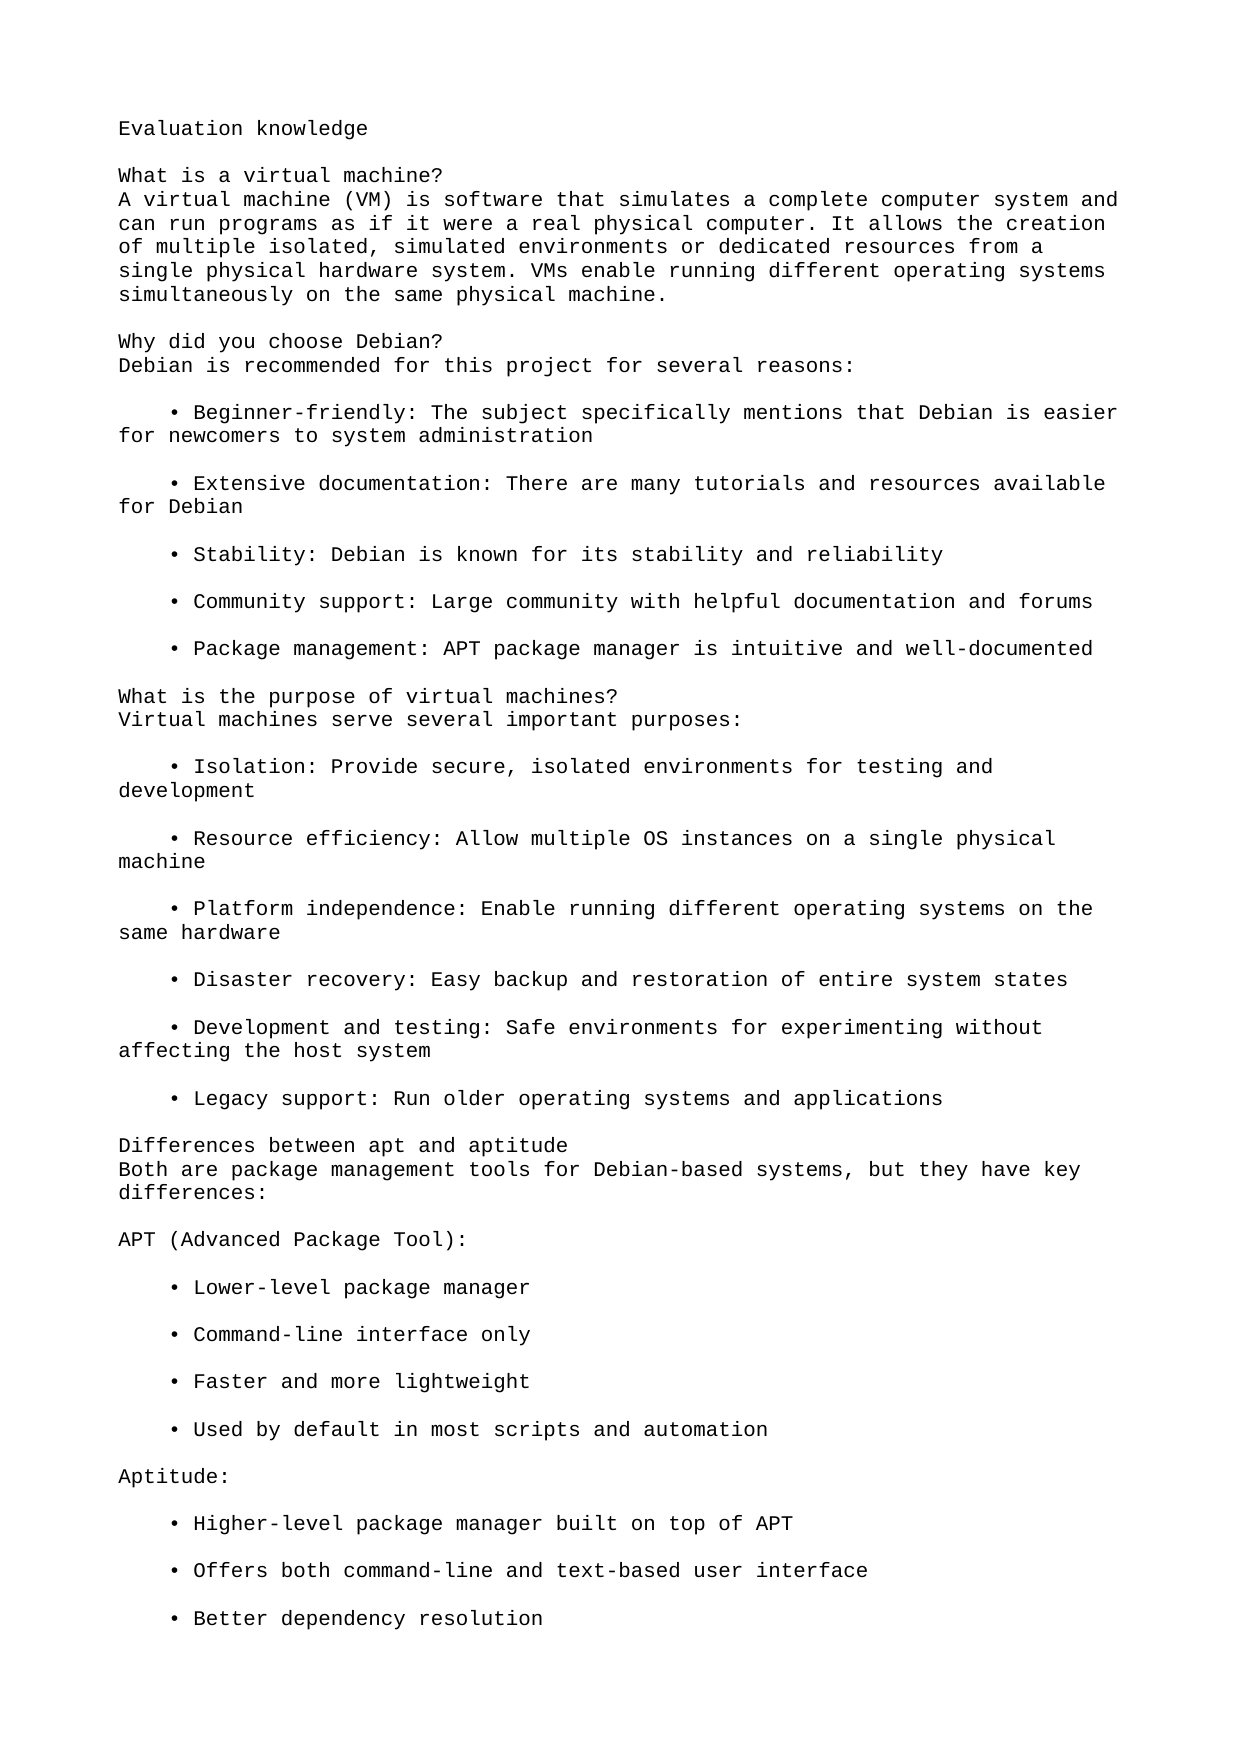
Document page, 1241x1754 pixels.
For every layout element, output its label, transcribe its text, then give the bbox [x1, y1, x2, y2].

text • Lower-level package manager [118, 1277, 1122, 1300]
text Aptitude: [118, 1466, 1122, 1489]
text • Resource efficiency: Allow multiple OS instances on a single physical machine [118, 827, 1122, 875]
text • Used by default in most scripts and automation [118, 1419, 1122, 1442]
text • Legacy support: Run older operating systems and applications [118, 1088, 1122, 1111]
text • Beginner-friendly: The subject specifically mentions that Debian is easier for newcomers to system administration [118, 402, 1122, 449]
text • Faster and more lightweight [118, 1371, 1122, 1395]
text Why did you choose Debian? [118, 331, 1122, 354]
text What is a virtual machine? [118, 165, 1122, 189]
text A virtual machine (VM) is software that simulates a complete computer system and can run programs as if it were a real physical computer. It allows the creation of multiple isolated, simulated environments or dedicated resources from a single physical hardware system. VMs enable running different operating systems simultaneously on the same physical machine. [118, 189, 1122, 307]
text Evaluation knowledge [118, 118, 1122, 142]
text Both are package management tools for Debian-based systems, but they have key differences: [118, 1158, 1122, 1206]
text • Better dependency resolution [118, 1608, 1122, 1631]
text APT (Advanced Package Tool): [118, 1229, 1122, 1253]
text Debian is recommended for this project for several reasons: [118, 354, 1122, 378]
text Differences between apt and aptitude [118, 1135, 1122, 1158]
text • Offers both command-line and text-based user interface [118, 1561, 1122, 1584]
text • Stability: Debian is known for its stability and reliability [118, 544, 1122, 567]
text • Package management: APT package manager is intuitive and well-documented [118, 638, 1122, 662]
text • Higher-level package manager built on top of APT [118, 1513, 1122, 1537]
text What is the purpose of virtual machines? [118, 686, 1122, 709]
text • Command-line interface only [118, 1324, 1122, 1348]
text • Community support: Large community with helpful documentation and forums [118, 591, 1122, 615]
text • Isolation: Provide secure, isolated environments for testing and development [118, 757, 1122, 804]
text Virtual machines serve several important purposes: [118, 709, 1122, 733]
text • Platform independence: Enable running different operating systems on the same hardware [118, 898, 1122, 946]
text • Disaster recovery: Easy backup and restoration of entire system states [118, 969, 1122, 993]
text • Development and testing: Safe environments for experimenting without affecting the host system [118, 1017, 1122, 1064]
text • Extensive documentation: There are many tutorials and resources available for Debian [118, 473, 1122, 520]
